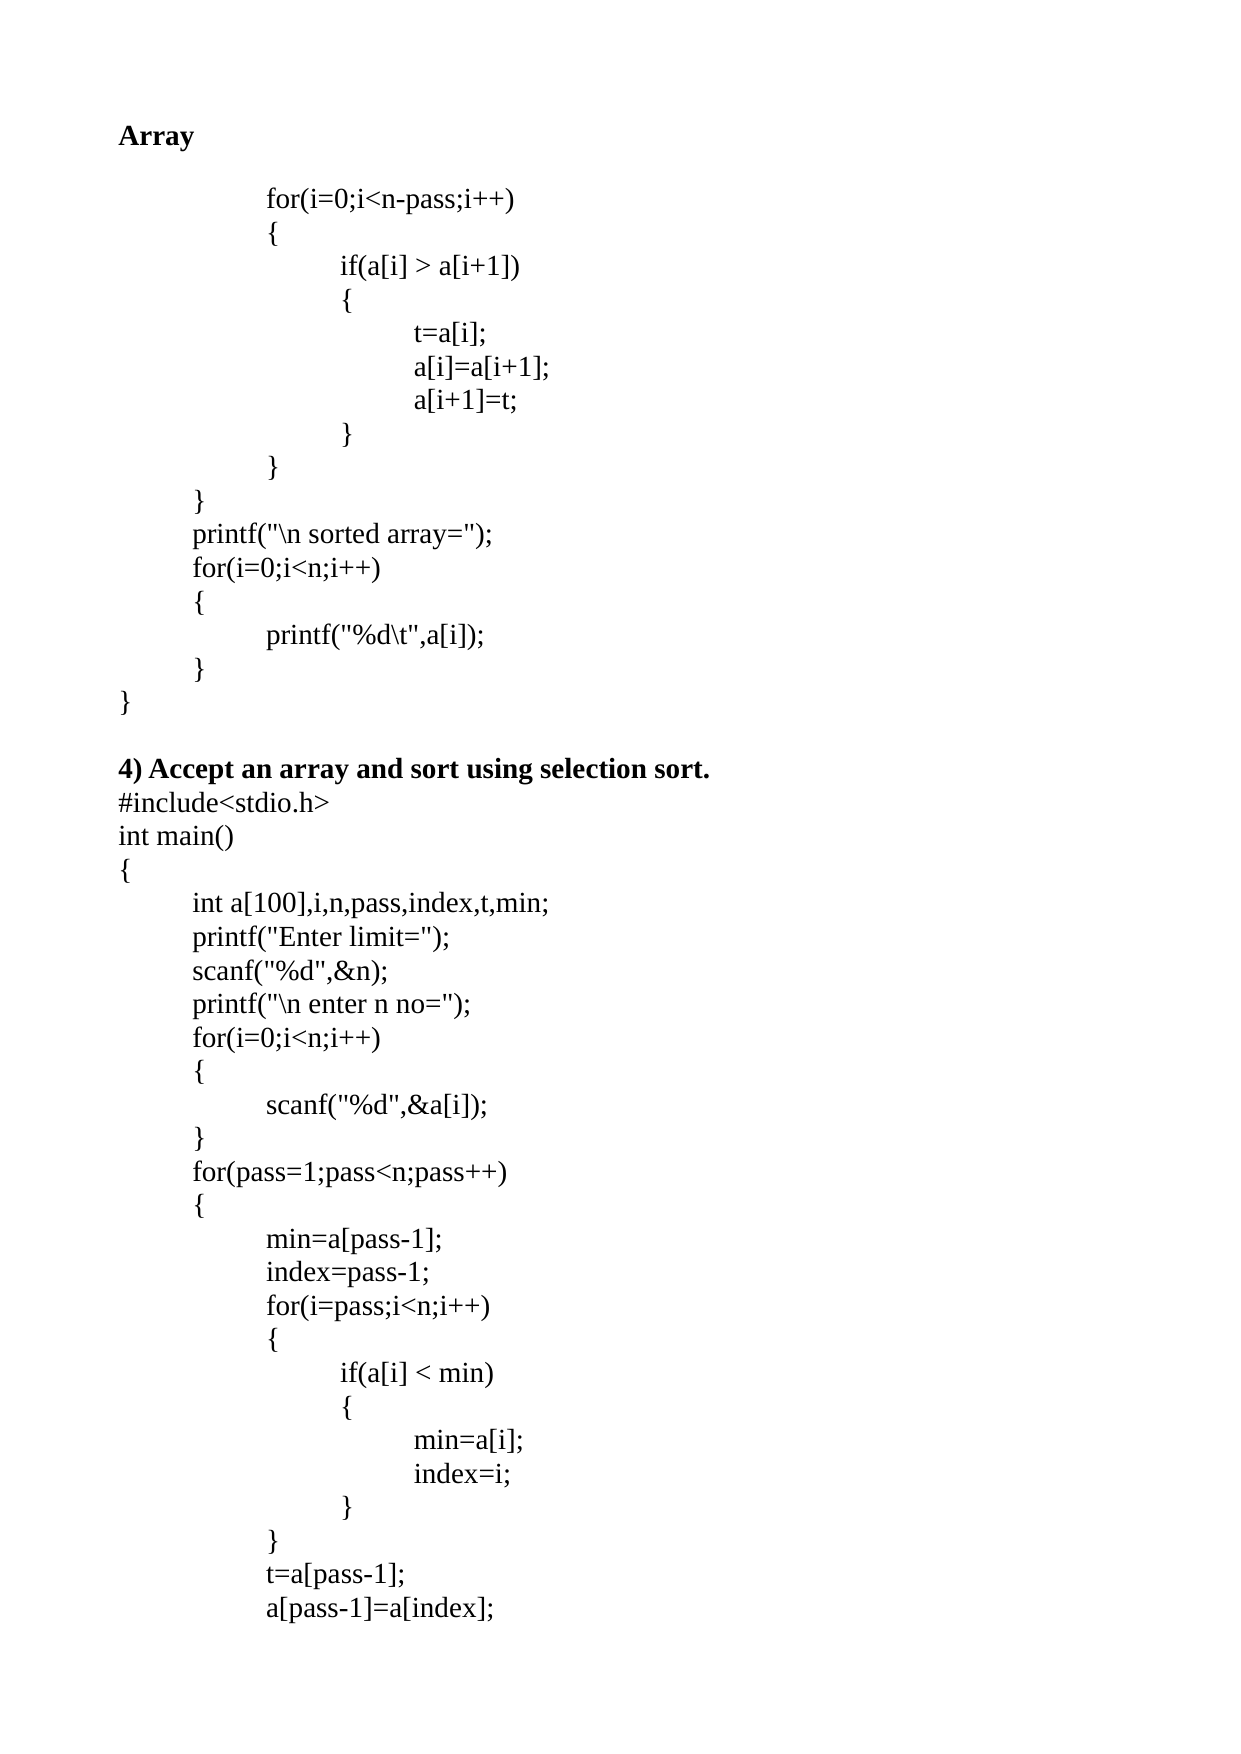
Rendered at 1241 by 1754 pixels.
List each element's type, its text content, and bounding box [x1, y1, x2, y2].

text } [118, 651, 1122, 684]
text printf("Enter limit="); [118, 919, 1122, 953]
text for(i=pass;i<n;i++) [118, 1288, 1122, 1322]
text { [118, 852, 1122, 886]
text } [118, 1120, 1122, 1154]
text printf("\n sorted array="); [118, 517, 1122, 550]
text a[i+1]=t; [118, 382, 1122, 416]
text a[i]=a[i+1]; [118, 349, 1122, 382]
text if(a[i] < min) [118, 1355, 1122, 1389]
text index=pass-1; [118, 1254, 1122, 1288]
text } [118, 1523, 1122, 1556]
text for(i=0;i<n;i++) [118, 1020, 1122, 1053]
text for(i=0;i<n;i++) [118, 550, 1122, 584]
text { [118, 215, 1122, 248]
text index=i; [118, 1456, 1122, 1489]
text 4) Accept an array and sort using selection sort. [118, 751, 1122, 785]
text for(pass=1;pass<n;pass++) [118, 1154, 1122, 1187]
text scanf("%d",&a[i]); [118, 1087, 1122, 1120]
text t=a[pass-1]; [118, 1556, 1122, 1590]
text { [118, 282, 1122, 315]
text scanf("%d",&n); [118, 953, 1122, 986]
text printf("%d\t",a[i]); [118, 617, 1122, 651]
text for(i=0;i<n-pass;i++) [118, 181, 1122, 215]
text } [118, 684, 1122, 718]
text if(a[i] > a[i+1]) [118, 248, 1122, 282]
text min=a[pass-1]; [118, 1221, 1122, 1254]
text { [118, 1053, 1122, 1087]
text } [118, 449, 1122, 483]
text #include<stdio.h> [118, 785, 1122, 818]
text { [118, 1389, 1122, 1422]
text { [118, 584, 1122, 617]
text t=a[i]; [118, 315, 1122, 349]
text int a[100],i,n,pass,index,t,min; [118, 886, 1122, 919]
text int main() [118, 818, 1122, 852]
text { [118, 1187, 1122, 1221]
text a[pass-1]=a[index]; [118, 1590, 1122, 1623]
text printf("\n enter n no="); [118, 986, 1122, 1020]
text } [118, 483, 1122, 517]
text { [118, 1322, 1122, 1355]
text } [118, 1489, 1122, 1523]
text } [118, 416, 1122, 449]
text min=a[i]; [118, 1422, 1122, 1456]
